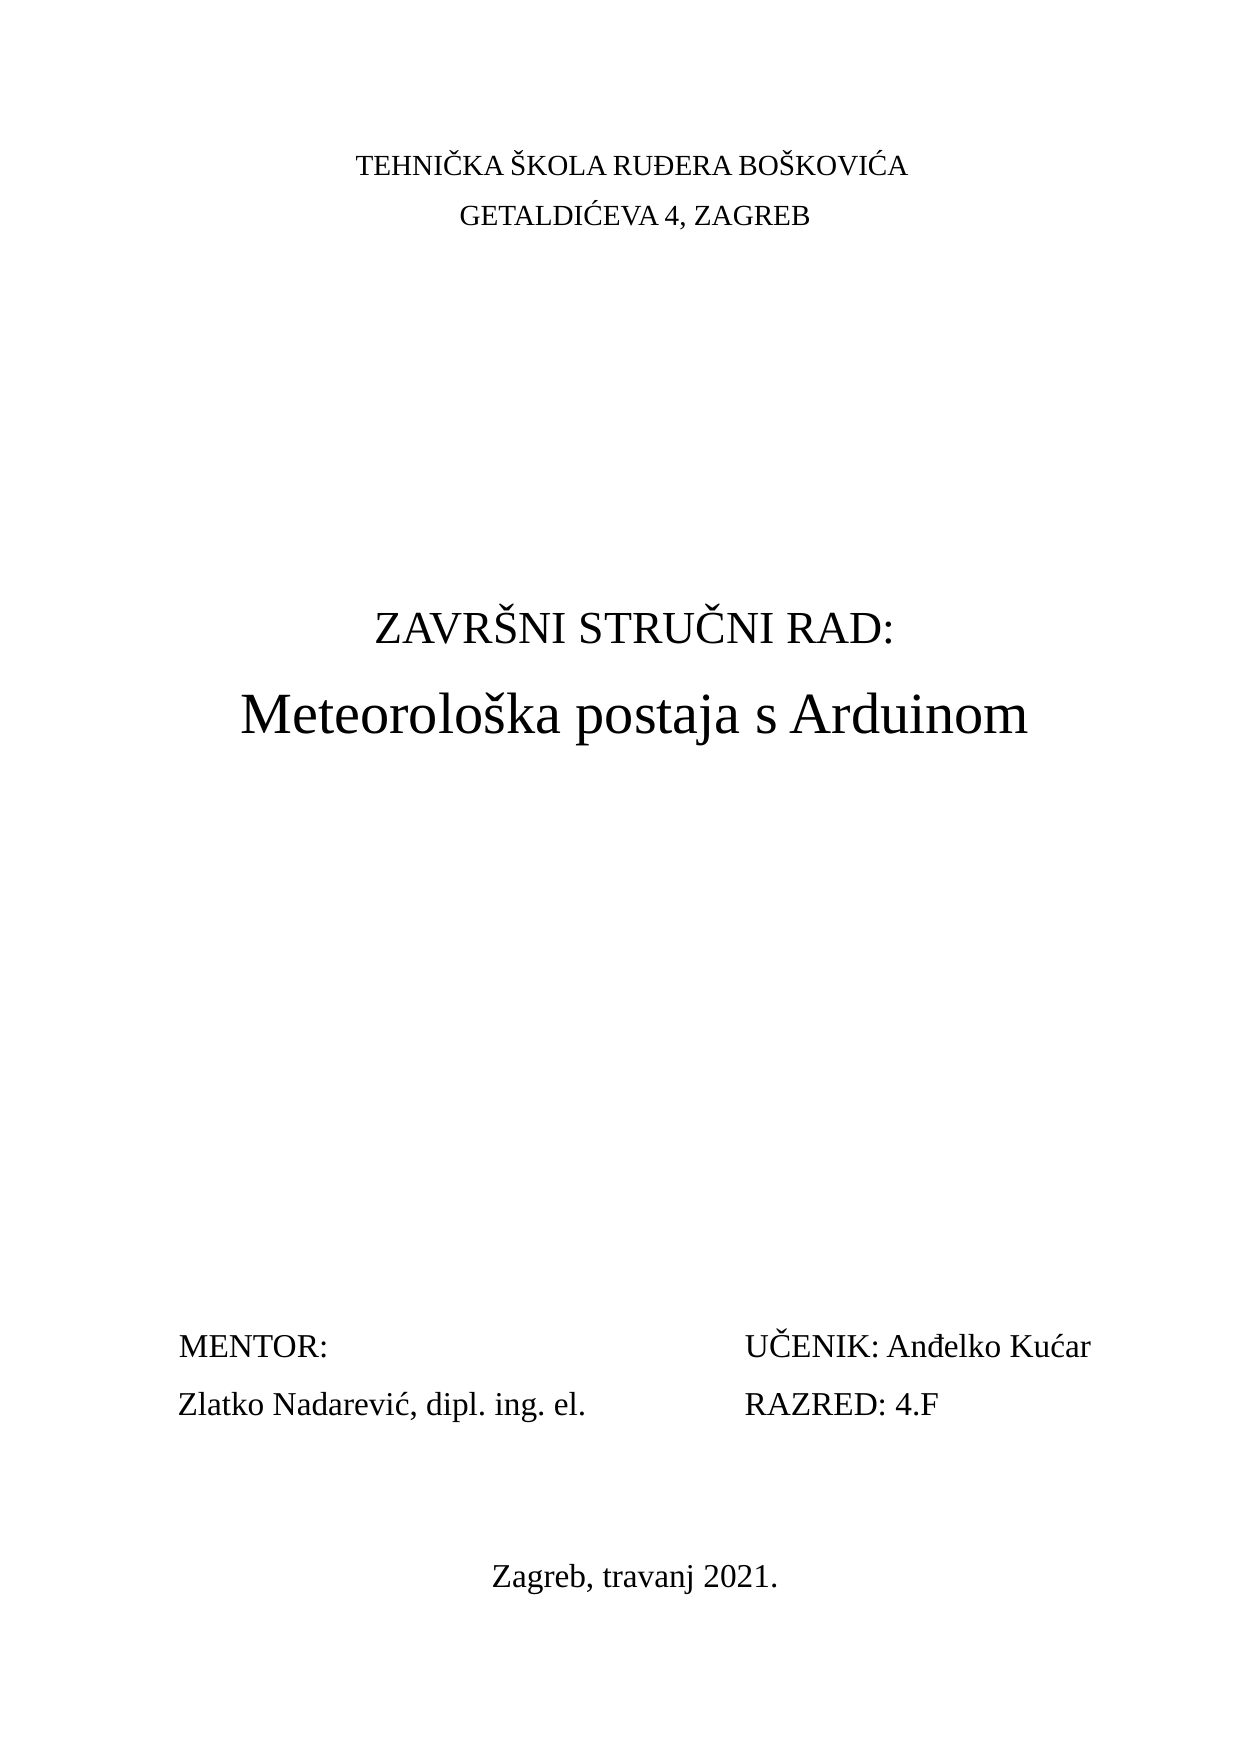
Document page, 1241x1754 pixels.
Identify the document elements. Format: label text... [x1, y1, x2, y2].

text Zagreb, travanj 2021. [177, 1556, 1093, 1595]
text ZAVRŠNI STRUČNI RAD: [177, 600, 1093, 653]
text TEHNIČKA ŠKOLA RUĐERA BOŠKOVIĆA [177, 148, 1093, 181]
text GETALDIĆEVA 4, ZAGREB [177, 198, 1093, 231]
text MENTOR: UČENIK: Anđelko Kućar [177, 1326, 1093, 1365]
text Meteorološka postaja s Arduinom [177, 679, 1093, 747]
text Zlatko Nadarević, dipl. ing. el. RAZRED: 4.F [177, 1384, 1093, 1422]
